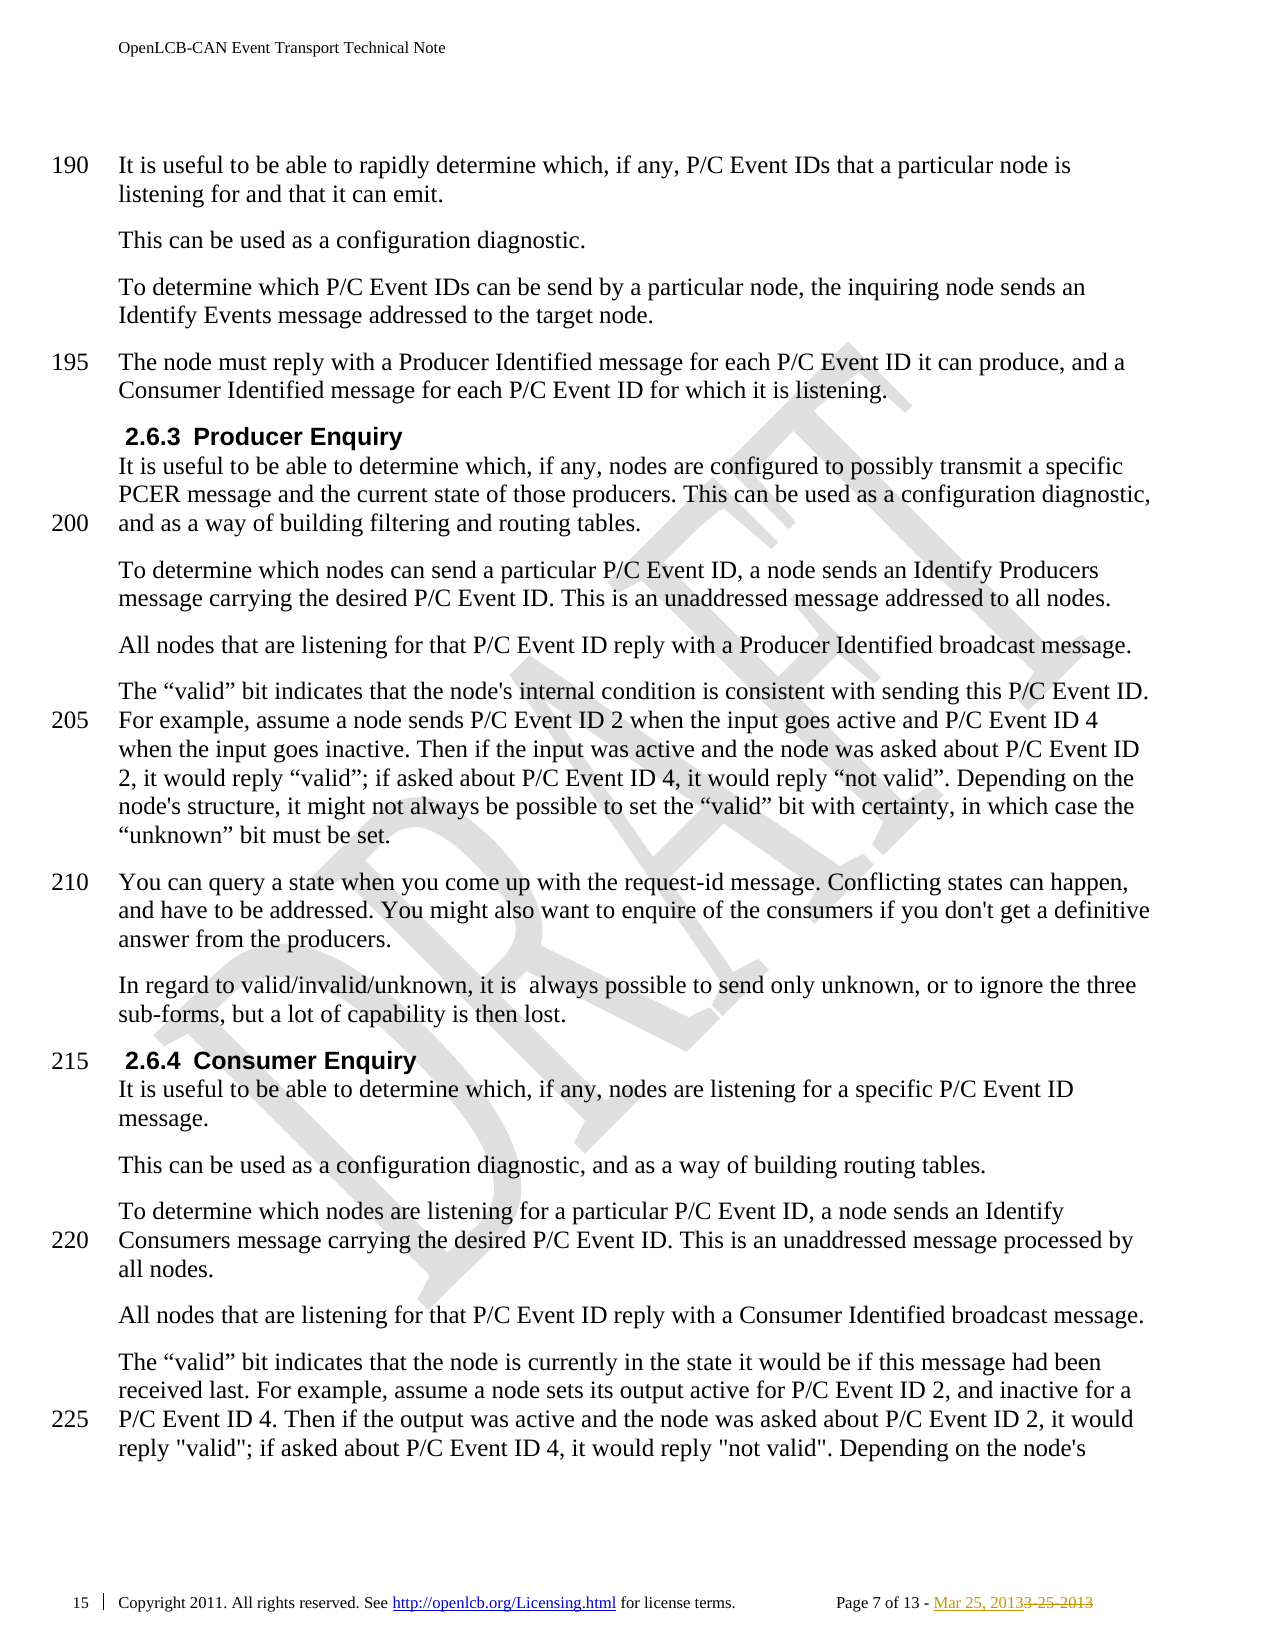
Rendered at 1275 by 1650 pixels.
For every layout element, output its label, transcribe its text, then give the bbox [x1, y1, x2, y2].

text The node must reply with a Producer Identified message for each P/C Event ID it can produce, and a Consumer Identified message for each P/C Event ID for which it is listening. [118, 347, 841, 404]
text All nodes that are listening for that P/C Event ID reply with a Producer Identified broadcast message. [118, 630, 719, 659]
subtitle [826, 422, 1157, 451]
text To determine which P/C Event IDs can be send by a particular node, the inquiring node sends an Identify Events message addressed to the target node. [118, 272, 1157, 329]
text All nodes that are listening for that P/C Event ID reply with a Producer Identified broadcast message. [733, 630, 818, 659]
text It is useful to be able to determine which, if any, nodes are configured to possibly transmit a specific PCER message and the current state of those producers. This can be used as a configuration diagnostic, and as a way of building filtering and routing tables. [855, 451, 1157, 537]
text In regard to valid/invalid/unknown, it is always possible to send only unknown, or to ignore the three sub-forms, but a lot of capability is then lost. [502, 972, 637, 1028]
text This can be used as a configuration diagnostic. [118, 225, 1157, 254]
subtitle Producer Enquiry [118, 422, 766, 451]
text You can query a state when you come up with the request-id message. Conflicting states can happen, and have to be addressed. You might also want to enquire of the consumers if you don't get a definitive answer from the producers. [670, 867, 1157, 953]
text The “valid” bit indicates that the node's internal condition is consistent with sending this P/C Event ID. For example, assume a node sends P/C Event ID 2 when the input goes active and P/C Event ID 4 when the input goes inactive. Then if the input was active and the node was asked about P/C Event ID 2, it would reply “valid”; if asked about P/C Event ID 4, it would reply “not valid”. Depending on the node's structure, it might not always be possible to set the “valid” bit with certainty, in which case the “unknown” bit must be set. [118, 676, 628, 849]
text In regard to valid/invalid/unknown, it is always possible to send only unknown, or to ignore the three sub-forms, but a lot of capability is then lost. [360, 971, 491, 1028]
subtitle Consumer Enquiry [552, 1046, 1157, 1074]
text It is useful to be able to rapidly determine which, if any, P/C Event IDs that a particular node is listening for and that it can emit. [118, 150, 1157, 207]
text You can query a state when you come up with the request-id message. Conflicting states can happen, and have to be addressed. You might also want to enquire of the consumers if you don't get a definitive answer from the producers. [373, 867, 515, 953]
text It is useful to be able to determine which, if any, nodes are listening for a specific P/C Event ID message. [118, 1074, 285, 1132]
subtitle Consumer Enquiry [446, 1046, 537, 1074]
text In regard to valid/invalid/unknown, it is always possible to send only unknown, or to ignore the three sub-forms, but a lot of capability is then lost. [213, 977, 380, 1028]
text It is useful to be able to determine which, if any, nodes are listening for a specific P/C Event ID message. [470, 1074, 584, 1132]
text The “valid” bit indicates that the node's internal condition is consistent with sending this P/C Event ID. For example, assume a node sends P/C Event ID 2 when the input goes active and P/C Event ID 4 when the input goes inactive. Then if the input was active and the node was asked about P/C Event ID 2, it would reply “valid”; if asked about P/C Event ID 4, it would reply “not valid”. Depending on the node's structure, it might not always be possible to set the “valid” bit with certainty, in which case the “unknown” bit must be set. [798, 676, 1157, 849]
subtitle Consumer Enquiry [118, 1046, 227, 1074]
text To determine which nodes are listening for a particular P/C Event ID, a node sends an Identify Consumers message carrying the desired P/C Event ID. This is an unaddressed message processed by all nodes. [392, 1196, 493, 1251]
text To determine which nodes are listening for a particular P/C Event ID, a node sends an Identify Consumers message carrying the desired P/C Event ID. This is an unaddressed message processed by all nodes. [118, 1196, 429, 1282]
text You can query a state when you come up with the request-id message. Conflicting states can happen, and have to be addressed. You might also want to enquire of the consumers if you don't get a definitive answer from the producers. [518, 867, 700, 953]
text It is useful to be able to determine which, if any, nodes are listening for a specific P/C Event ID message. [270, 1074, 473, 1132]
text It is useful to be able to determine which, if any, nodes are configured to possibly transmit a specific PCER message and the current state of those producers. This can be used as a configuration diagnostic, and as a way of building filtering and routing tables. [118, 451, 898, 537]
text The “valid” bit indicates that the node's internal condition is consistent with sending this P/C Event ID. For example, assume a node sends P/C Event ID 2 when the input goes active and P/C Event ID 4 when the input goes inactive. Then if the input was active and the node was asked about P/C Event ID 2, it would reply “valid”; if asked about P/C Event ID 4, it would reply “not valid”. Depending on the node's structure, it might not always be possible to set the “valid” bit with certainty, in which case the “unknown” bit must be set. [562, 676, 882, 849]
text This can be used as a configuration diagnostic, and as a way of building routing tables. [118, 1150, 331, 1178]
text To determine which nodes can send a particular P/C Event ID, a node sends an Identify Producers message carrying the desired P/C Event ID. This is an unaddressed message addressed to all nodes. [959, 555, 1157, 612]
text All nodes that are listening for that P/C Event ID reply with a Producer Identified broadcast message. [835, 630, 1020, 659]
text The node must reply with a Producer Identified message for each P/C Event ID it can produce, and a Consumer Identified message for each P/C Event ID for which it is listening. [855, 347, 1157, 404]
text In regard to valid/invalid/unknown, it is always possible to send only unknown, or to ignore the three sub-forms, but a lot of capability is then lost. [596, 971, 1157, 1028]
text All nodes that are listening for that P/C Event ID reply with a Producer Identified broadcast message. [1034, 630, 1157, 659]
text To determine which nodes can send a particular P/C Event ID, a node sends an Identify Producers message carrying the desired P/C Event ID. This is an unaddressed message addressed to all nodes. [118, 555, 672, 612]
text You can query a state when you come up with the request-id message. Conflicting states can happen, and have to be addressed. You might also want to enquire of the consumers if you don't get a definitive answer from the producers. [118, 867, 416, 953]
text In regard to valid/invalid/unknown, it is always possible to send only unknown, or to ignore the three sub-forms, but a lot of capability is then lost. [118, 971, 216, 1028]
text The “valid” bit indicates that the node is currently in the state it would be if this message had been received last. For example, assume a node sets its output active for P/C Event ID 2, and inactive for a P/C Event ID 4. Then if the output was active and the node was asked about P/C Event ID 2, it would reply "valid"; if asked about P/C Event ID 4, it would reply "not valid". Depending on the node's [118, 1347, 1157, 1462]
text To determine which nodes can send a particular P/C Event ID, a node sends an Identify Producers message carrying the desired P/C Event ID. This is an unaddressed message addressed to all nodes. [665, 555, 973, 612]
text To determine which nodes are listening for a particular P/C Event ID, a node sends an Identify Consumers message carrying the desired P/C Event ID. This is an unaddressed message processed by all nodes. [458, 1196, 1157, 1282]
text All nodes that are listening for that P/C Event ID reply with a Consumer Identified broadcast message. [118, 1300, 1157, 1329]
text It is useful to be able to determine which, if any, nodes are listening for a specific P/C Event ID message. [580, 1074, 1157, 1132]
text This can be used as a configuration diagnostic, and as a way of building routing tables. [346, 1150, 493, 1178]
text The “valid” bit indicates that the node's internal condition is consistent with sending this P/C Event ID. For example, assume a node sends P/C Event ID 2 when the input goes active and P/C Event ID 4 when the input goes inactive. Then if the input was active and the node was asked about P/C Event ID 2, it would reply “valid”; if asked about P/C Event ID 4, it would reply “not valid”. Depending on the node's structure, it might not always be possible to set the “valid” bit with certainty, in which case the “unknown” bit must be set. [547, 703, 701, 849]
subtitle [775, 432, 812, 451]
subtitle Consumer Enquiry [242, 1046, 411, 1074]
text This can be used as a configuration diagnostic, and as a way of building routing tables. [516, 1150, 1157, 1178]
